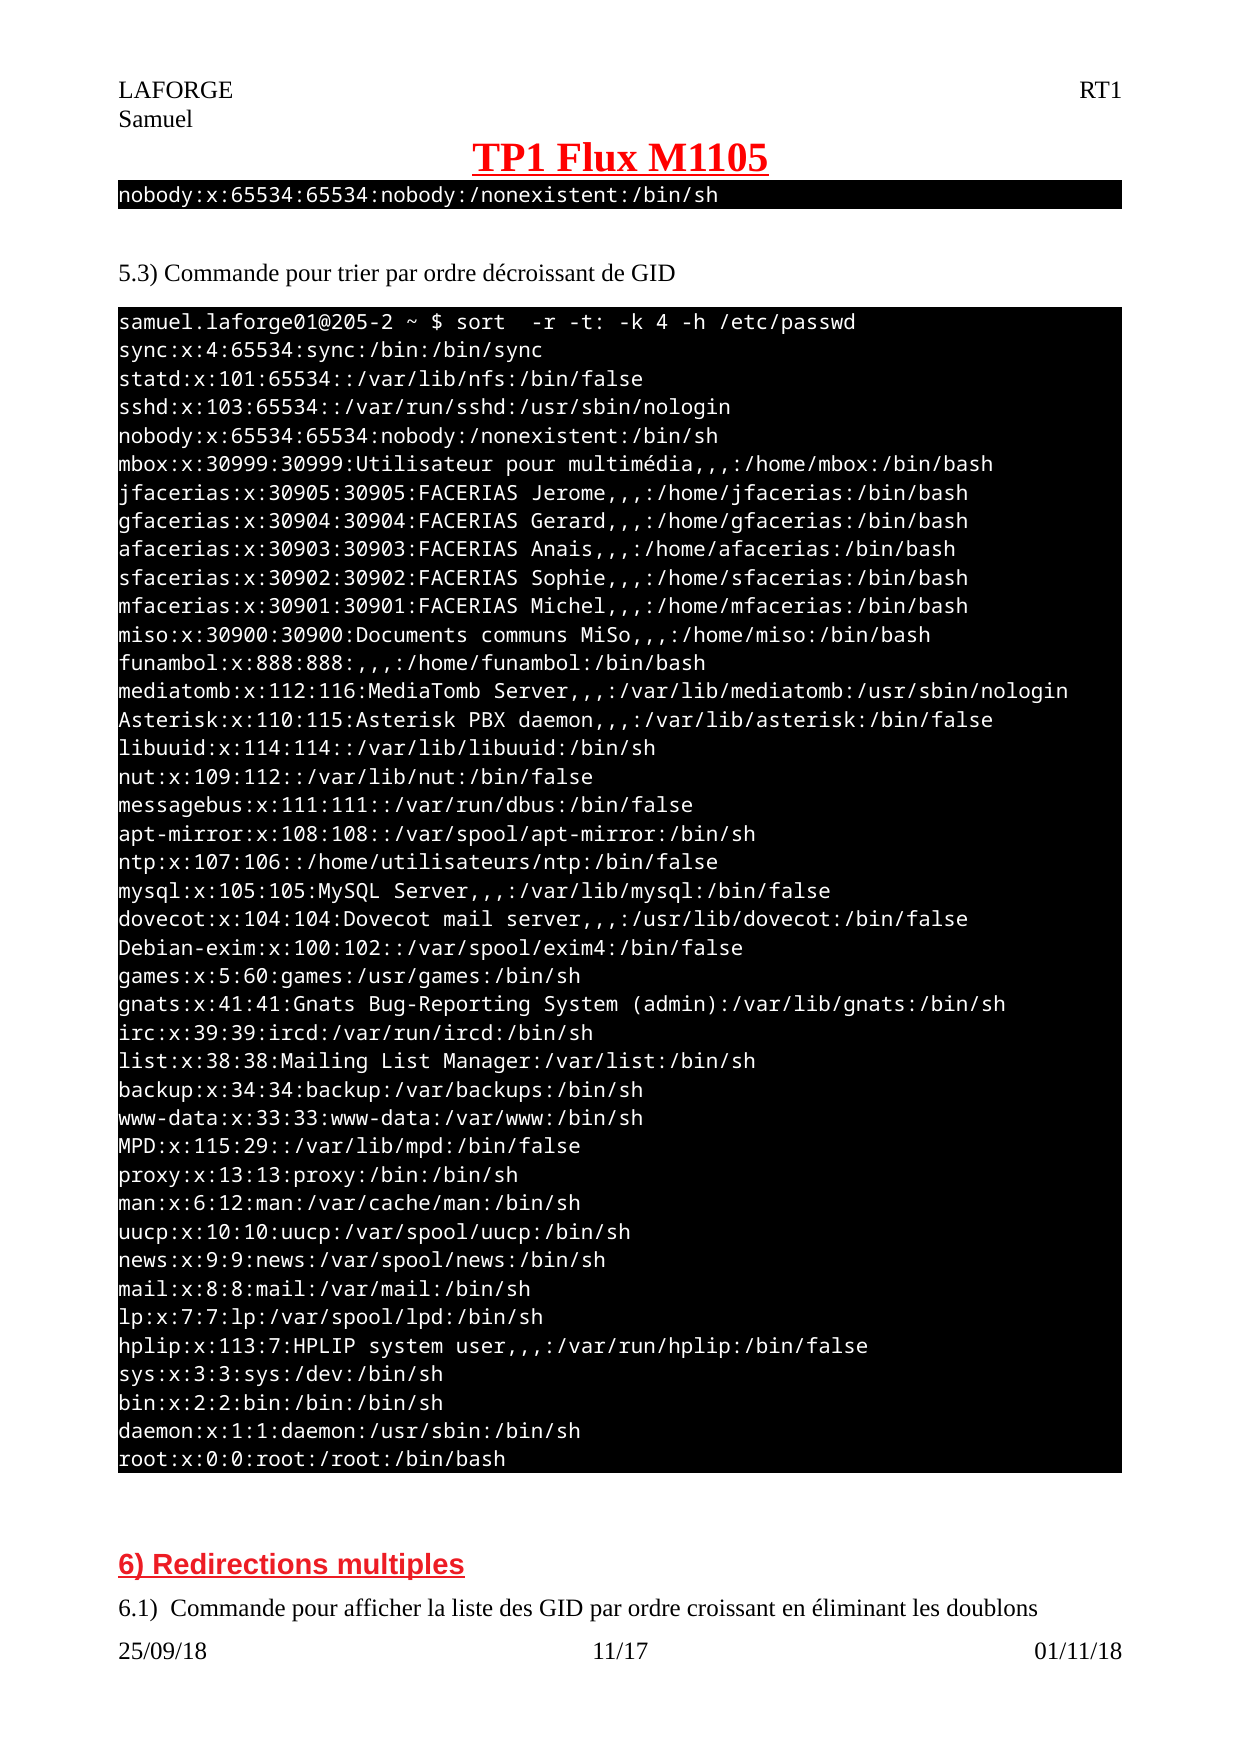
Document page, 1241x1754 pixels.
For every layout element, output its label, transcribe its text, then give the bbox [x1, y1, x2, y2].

text root:x:0:0:root:/root:/bin/bash [118, 1444, 1122, 1473]
text mysql:x:105:105:MySQL Server,,,:/var/lib/mysql:/bin/false [831, 876, 1122, 904]
text mfacerias:x:30901:30901:FACERIAS Michel,,,:/home/mfacerias:/bin/bash [968, 591, 1122, 620]
text Debian-exim:x:100:102::/var/spool/exim4:/bin/false [743, 933, 1122, 961]
text samuel.laforge01@205-2 ~ $ sort -r -t: -k 4 -h /etc/passwd [118, 307, 1122, 335]
text lp:x:7:7:lp:/var/spool/lpd:/bin/sh [543, 1302, 1122, 1331]
text miso:x:30900:30900:Documents communs MiSo,,,:/home/miso:/bin/bash [931, 620, 1122, 648]
text backup:x:34:34:backup:/var/backups:/bin/sh [643, 1075, 1122, 1103]
text libuuid:x:114:114::/var/lib/libuuid:/bin/sh [118, 733, 1122, 762]
text afacerias:x:30903:30903:FACERIAS Anais,,,:/home/afacerias:/bin/bash [118, 534, 1122, 563]
text daemon:x:1:1:daemon:/usr/sbin:/bin/sh [581, 1416, 1122, 1444]
text gnats:x:41:41:Gnats Bug-Reporting System (admin):/var/lib/gnats:/bin/sh [118, 989, 1122, 1018]
text news:x:9:9:news:/var/spool/news:/bin/sh [606, 1245, 1122, 1274]
text list:x:38:38:Mailing List Manager:/var/list:/bin/sh [756, 1046, 1122, 1075]
text www-data:x:33:33:www-data:/var/www:/bin/sh [643, 1103, 1122, 1132]
text ntp:x:107:106::/home/utilisateurs/ntp:/bin/false [718, 847, 1122, 876]
text jfacerias:x:30905:30905:FACERIAS Jerome,,,:/home/jfacerias:/bin/bash [968, 478, 1122, 506]
text uucp:x:10:10:uucp:/var/spool/uucp:/bin/sh [631, 1217, 1122, 1245]
text dovecot:x:104:104:Dovecot mail server,,,:/usr/lib/dovecot:/bin/false [968, 904, 1122, 933]
text apt-mirror:x:108:108::/var/spool/apt-mirror:/bin/sh [756, 819, 1122, 847]
text games:x:5:60:games:/usr/games:/bin/sh [581, 961, 1122, 989]
text statd:x:101:65534::/var/lib/nfs:/bin/false [643, 364, 1122, 392]
text 5.3) Commande pour trier par ordre décroissant de GID [118, 258, 1122, 287]
text 6.1) Commande pour afficher la liste des GID par ordre croissant en éliminant les doublons [118, 1593, 1122, 1622]
text sync:x:4:65534:sync:/bin:/bin/sync [543, 335, 1122, 364]
text nobody:x:65534:65534:nobody:/nonexistent:/bin/sh [718, 421, 1122, 449]
text sfacerias:x:30902:30902:FACERIAS Sophie,,,:/home/sfacerias:/bin/bash [968, 563, 1122, 591]
text nobody:x:65534:65534:nobody:/nonexistent:/bin/sh [118, 180, 1122, 209]
text proxy:x:13:13:proxy:/bin:/bin/sh [518, 1160, 1122, 1188]
text irc:x:39:39:ircd:/var/run/ircd:/bin/sh [593, 1018, 1122, 1046]
text hplip:x:113:7:HPLIP system user,,,:/var/run/hplip:/bin/false [868, 1331, 1122, 1359]
text gfacerias:x:30904:30904:FACERIAS Gerard,,,:/home/gfacerias:/bin/bash [968, 506, 1122, 534]
text bin:x:2:2:bin:/bin:/bin/sh [443, 1388, 1122, 1416]
text sys:x:3:3:sys:/dev:/bin/sh [443, 1359, 1122, 1388]
text man:x:6:12:man:/var/cache/man:/bin/sh [118, 1188, 1122, 1217]
text mail:x:8:8:mail:/var/mail:/bin/sh [531, 1274, 1122, 1302]
text sshd:x:103:65534::/var/run/sshd:/usr/sbin/nologin [731, 392, 1122, 421]
text Asterisk:x:110:115:Asterisk PBX daemon,,,:/var/lib/asterisk:/bin/false [993, 705, 1122, 733]
text messagebus:x:111:111::/var/run/dbus:/bin/false [693, 790, 1122, 819]
text mbox:x:30999:30999:Utilisateur pour multimédia,,,:/home/mbox:/bin/bash [993, 449, 1122, 478]
text nut:x:109:112::/var/lib/nut:/bin/false [593, 762, 1122, 790]
text funambol:x:888:888:,,,:/home/funambol:/bin/bash [706, 648, 1122, 677]
text MPD:x:115:29::/var/lib/mpd:/bin/false [581, 1132, 1122, 1160]
subtitle 6) Redirections multiples [118, 1547, 1122, 1581]
